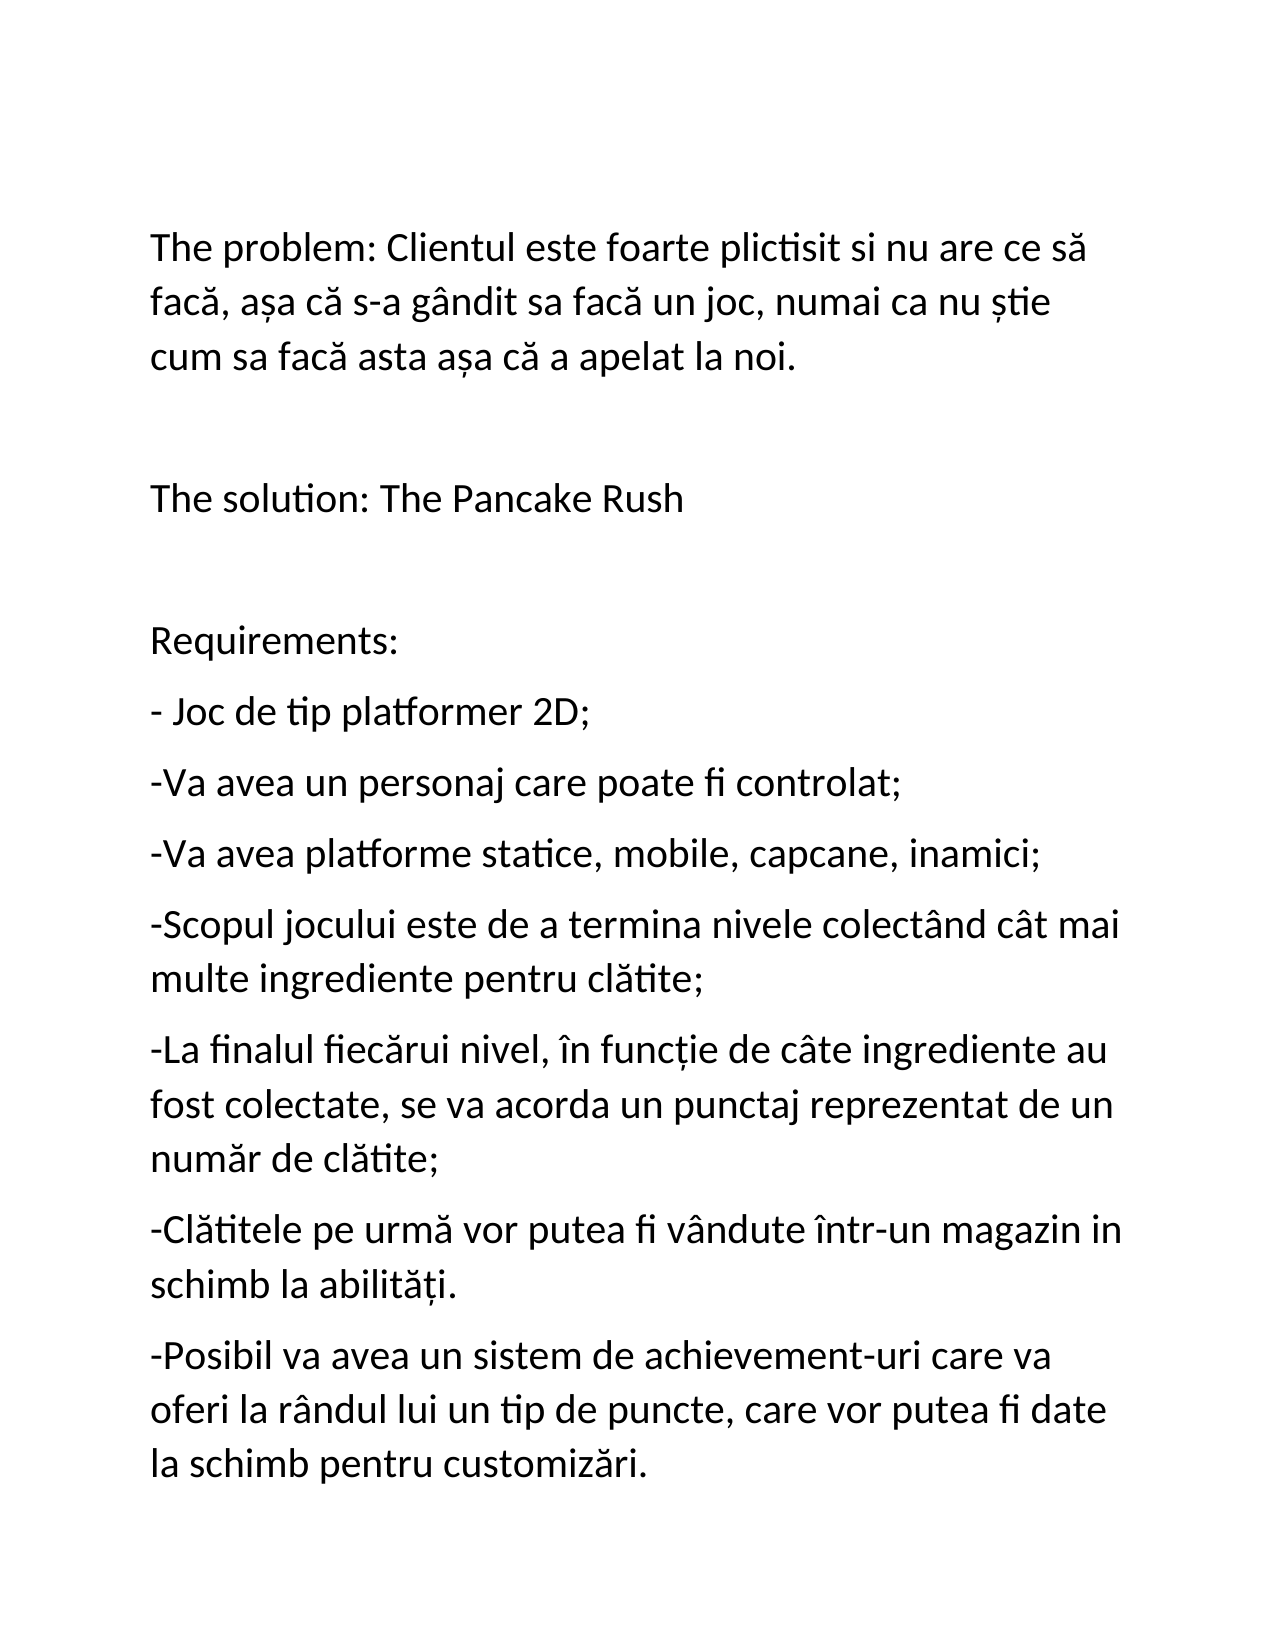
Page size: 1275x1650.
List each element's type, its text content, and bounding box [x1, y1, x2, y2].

text -Va avea platforme statice, mobile, capcane, inamici; [150, 827, 1125, 878]
text -La finalul fiecărui nivel, în funcție de câte ingrediente au fost colectate, se va acorda un punctaj reprezentat de un număr de clătite; [150, 1023, 1125, 1183]
text -Scopul jocului este de a termina nivele colectând cât mai multe ingrediente pentru clătite; [150, 898, 1125, 1003]
text -Posibil va avea un sistem de achievement-uri care va oferi la rândul lui un tip de puncte, care vor putea fi date la schimb pentru customizări. [150, 1329, 1125, 1488]
text The solution: The Pancake Rush [150, 472, 1125, 523]
text -Va avea un personaj care poate fi controlat; [150, 756, 1125, 807]
text - Joc de tip platformer 2D; [150, 685, 1125, 736]
text -Clătitele pe urmă vor putea fi vândute într-un magazin in schimb la abilități. [150, 1203, 1125, 1308]
text The problem: Clientul este foarte plictisit si nu are ce să facă, așa că s-a gândit sa facă un joc, numai ca nu știe cum sa facă asta așa că a apelat la noi. [150, 221, 1125, 381]
text Requirements: [150, 614, 1125, 665]
